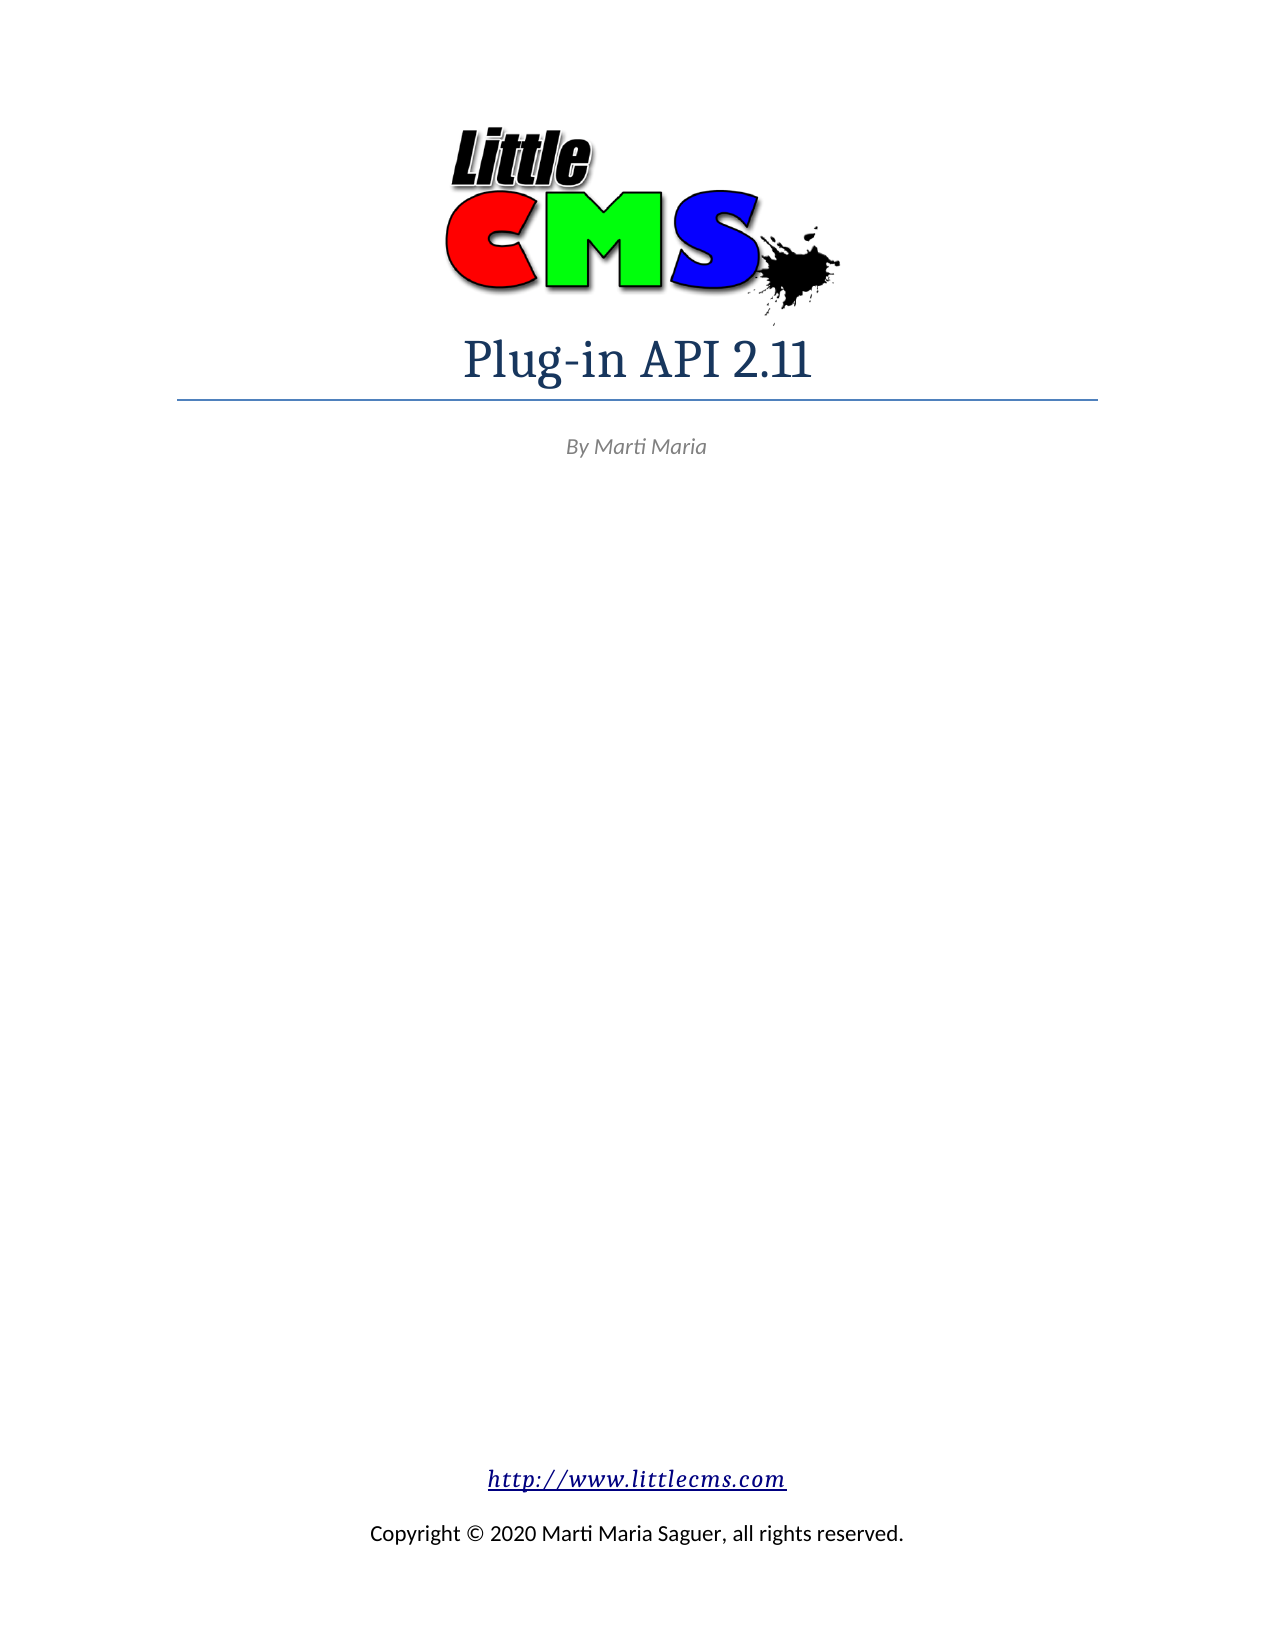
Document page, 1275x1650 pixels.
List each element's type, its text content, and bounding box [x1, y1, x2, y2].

picture [429, 122, 846, 329]
title Plug-in API 2.11 [177, 328, 1098, 399]
text By Marti Maria [177, 432, 1098, 460]
